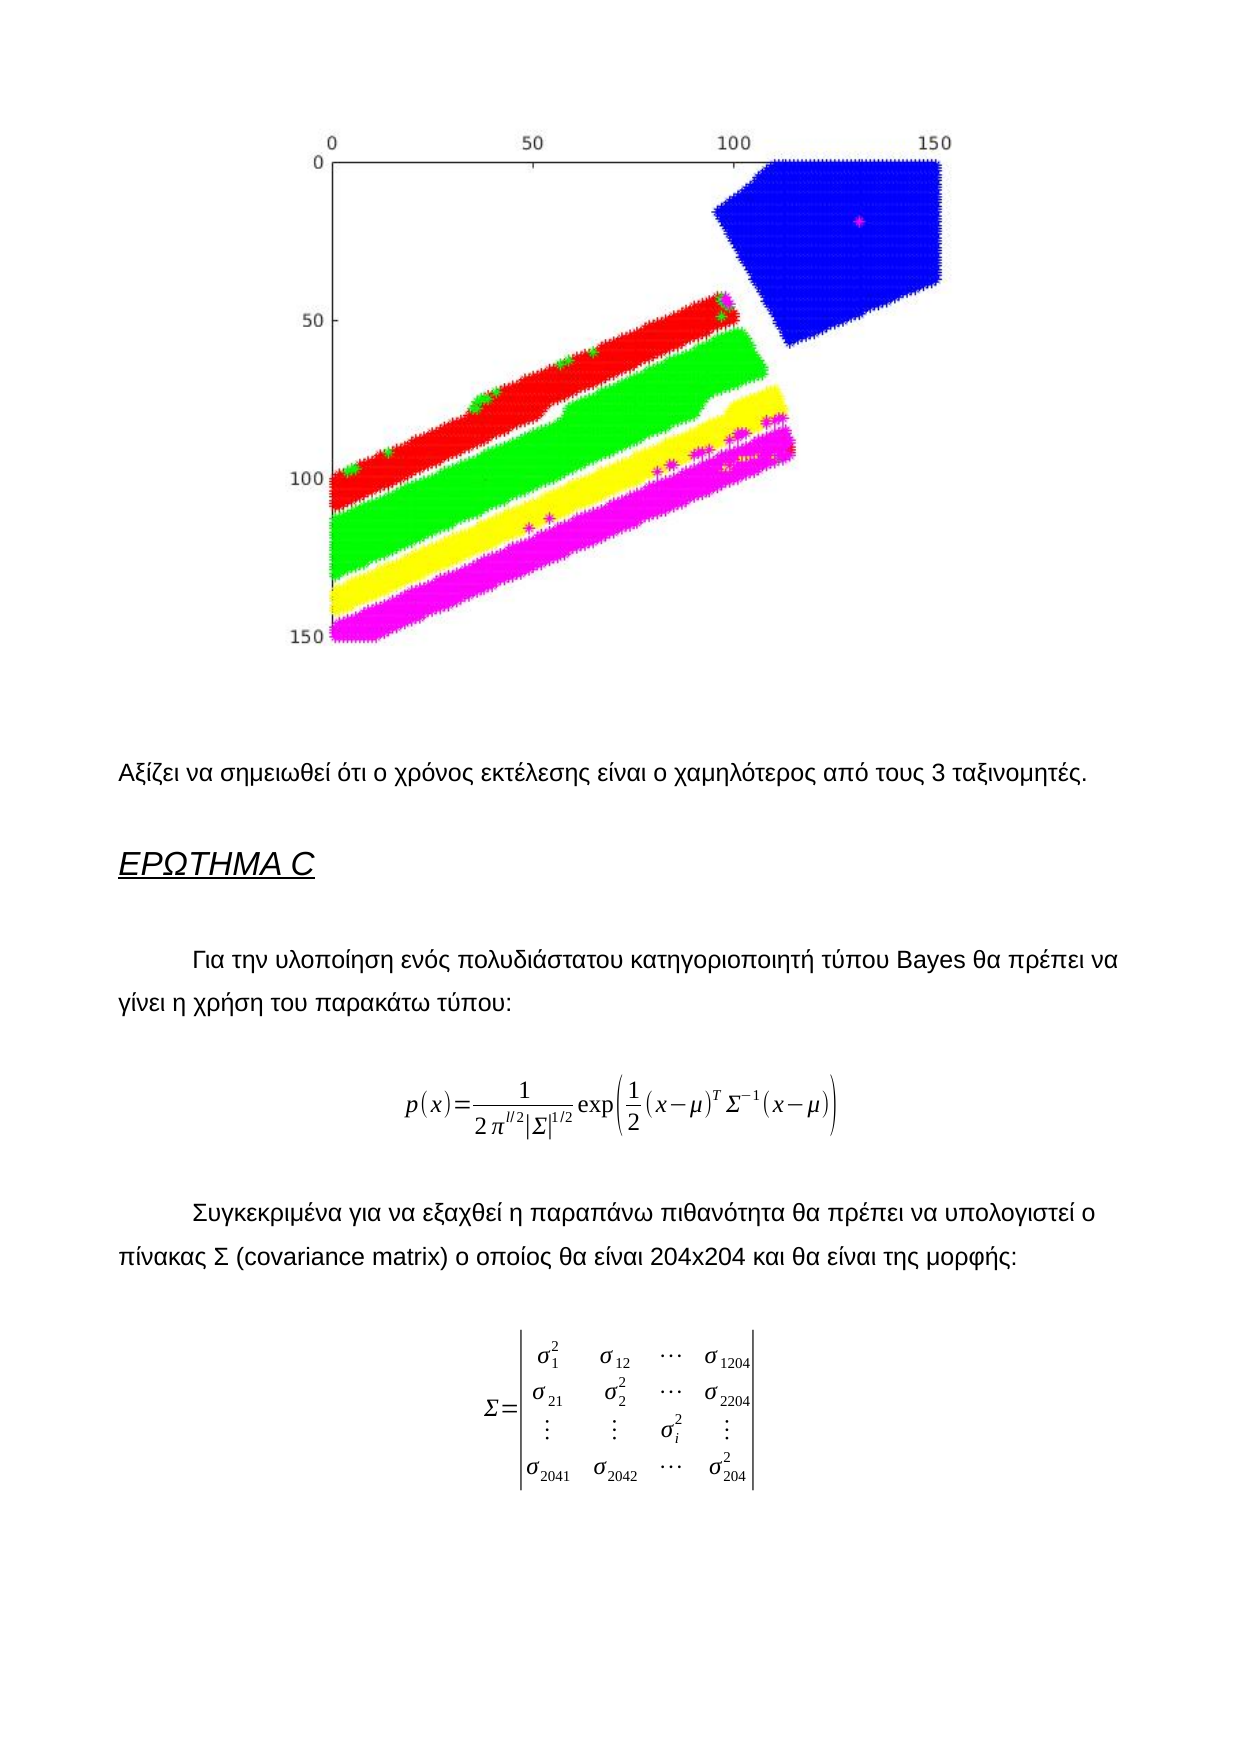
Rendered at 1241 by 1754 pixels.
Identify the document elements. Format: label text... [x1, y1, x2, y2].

text Συγκεκριμένα για να εξαχθεί η παραπάνω πιθανότητα θα πρέπει να υπολογιστεί ο πίνακας Σ (covariance matrix) ο οποίος θα είναι 204x204 και θα είναι της μορφής: [118, 1198, 1122, 1270]
text Αξίζει να σημειωθεί ότι ο χρόνος εκτέλεσης είναι ο χαμηλότερος από τους 3 ταξινομητές. [118, 758, 1122, 786]
picture [231, 118, 1009, 701]
text Για την υλοποίηση ενός πολυδιάστατου κατηγοριοποιητή τύπου Bayes θα πρέπει να γίνει η χρήση του παρακάτω τύπου: [118, 944, 1122, 1016]
text ΕΡΩΤΗΜΑ C [118, 844, 1122, 882]
